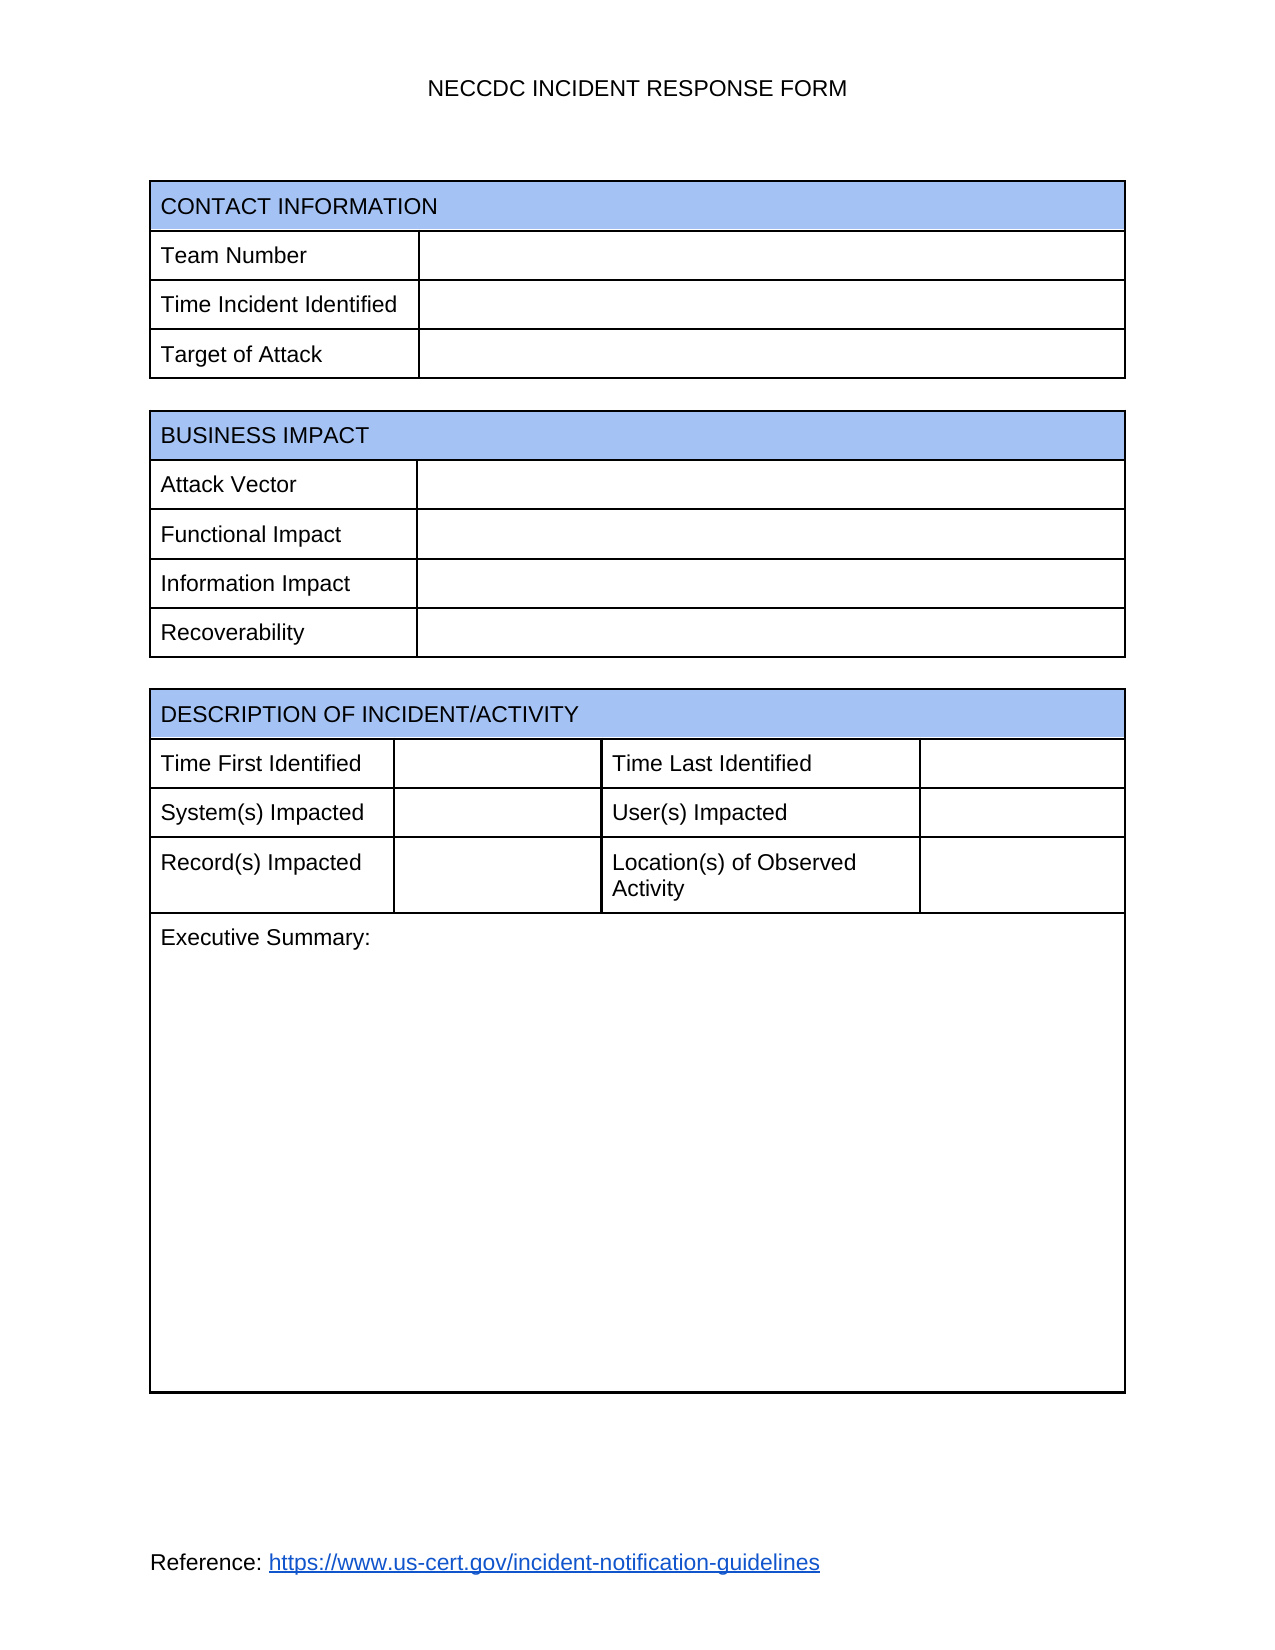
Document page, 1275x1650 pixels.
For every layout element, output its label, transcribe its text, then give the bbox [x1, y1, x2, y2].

table_cell [395, 740, 600, 787]
table_cell [921, 789, 1124, 836]
table_cell Time First Identified [151, 740, 393, 787]
table_header DESCRIPTION OF INCIDENT/ACTIVITY [151, 690, 1124, 737]
table_header BUSINESS IMPACT [151, 412, 1124, 459]
table_cell [418, 461, 1124, 508]
table_cell User(s) Impacted [603, 789, 919, 836]
table_cell Attack Vector [151, 461, 416, 508]
table_cell Time Last Identified [603, 740, 919, 787]
table_cell [418, 560, 1124, 607]
table_cell [418, 510, 1124, 557]
table_cell Time Incident Identified [151, 281, 418, 328]
table_cell Location(s) of Observed Activity [603, 838, 919, 912]
table_cell [420, 281, 1124, 328]
table_cell [921, 740, 1124, 787]
table_cell Executive Summary: [151, 914, 1124, 1391]
table_cell [420, 330, 1124, 377]
table_cell Functional Impact [151, 510, 416, 557]
table_cell System(s) Impacted [151, 789, 393, 836]
table_cell [395, 838, 600, 912]
table_cell [418, 609, 1124, 656]
table_cell Target of Attack [151, 330, 418, 377]
table_cell Record(s) Impacted [151, 838, 393, 912]
table_cell [395, 789, 600, 836]
table_cell Information Impact [151, 560, 416, 607]
table_cell Team Number [151, 232, 418, 279]
table_cell [420, 232, 1124, 279]
table_cell [921, 838, 1124, 912]
table_header CONTACT INFORMATION [151, 182, 1124, 229]
table_cell Recoverability [151, 609, 416, 656]
